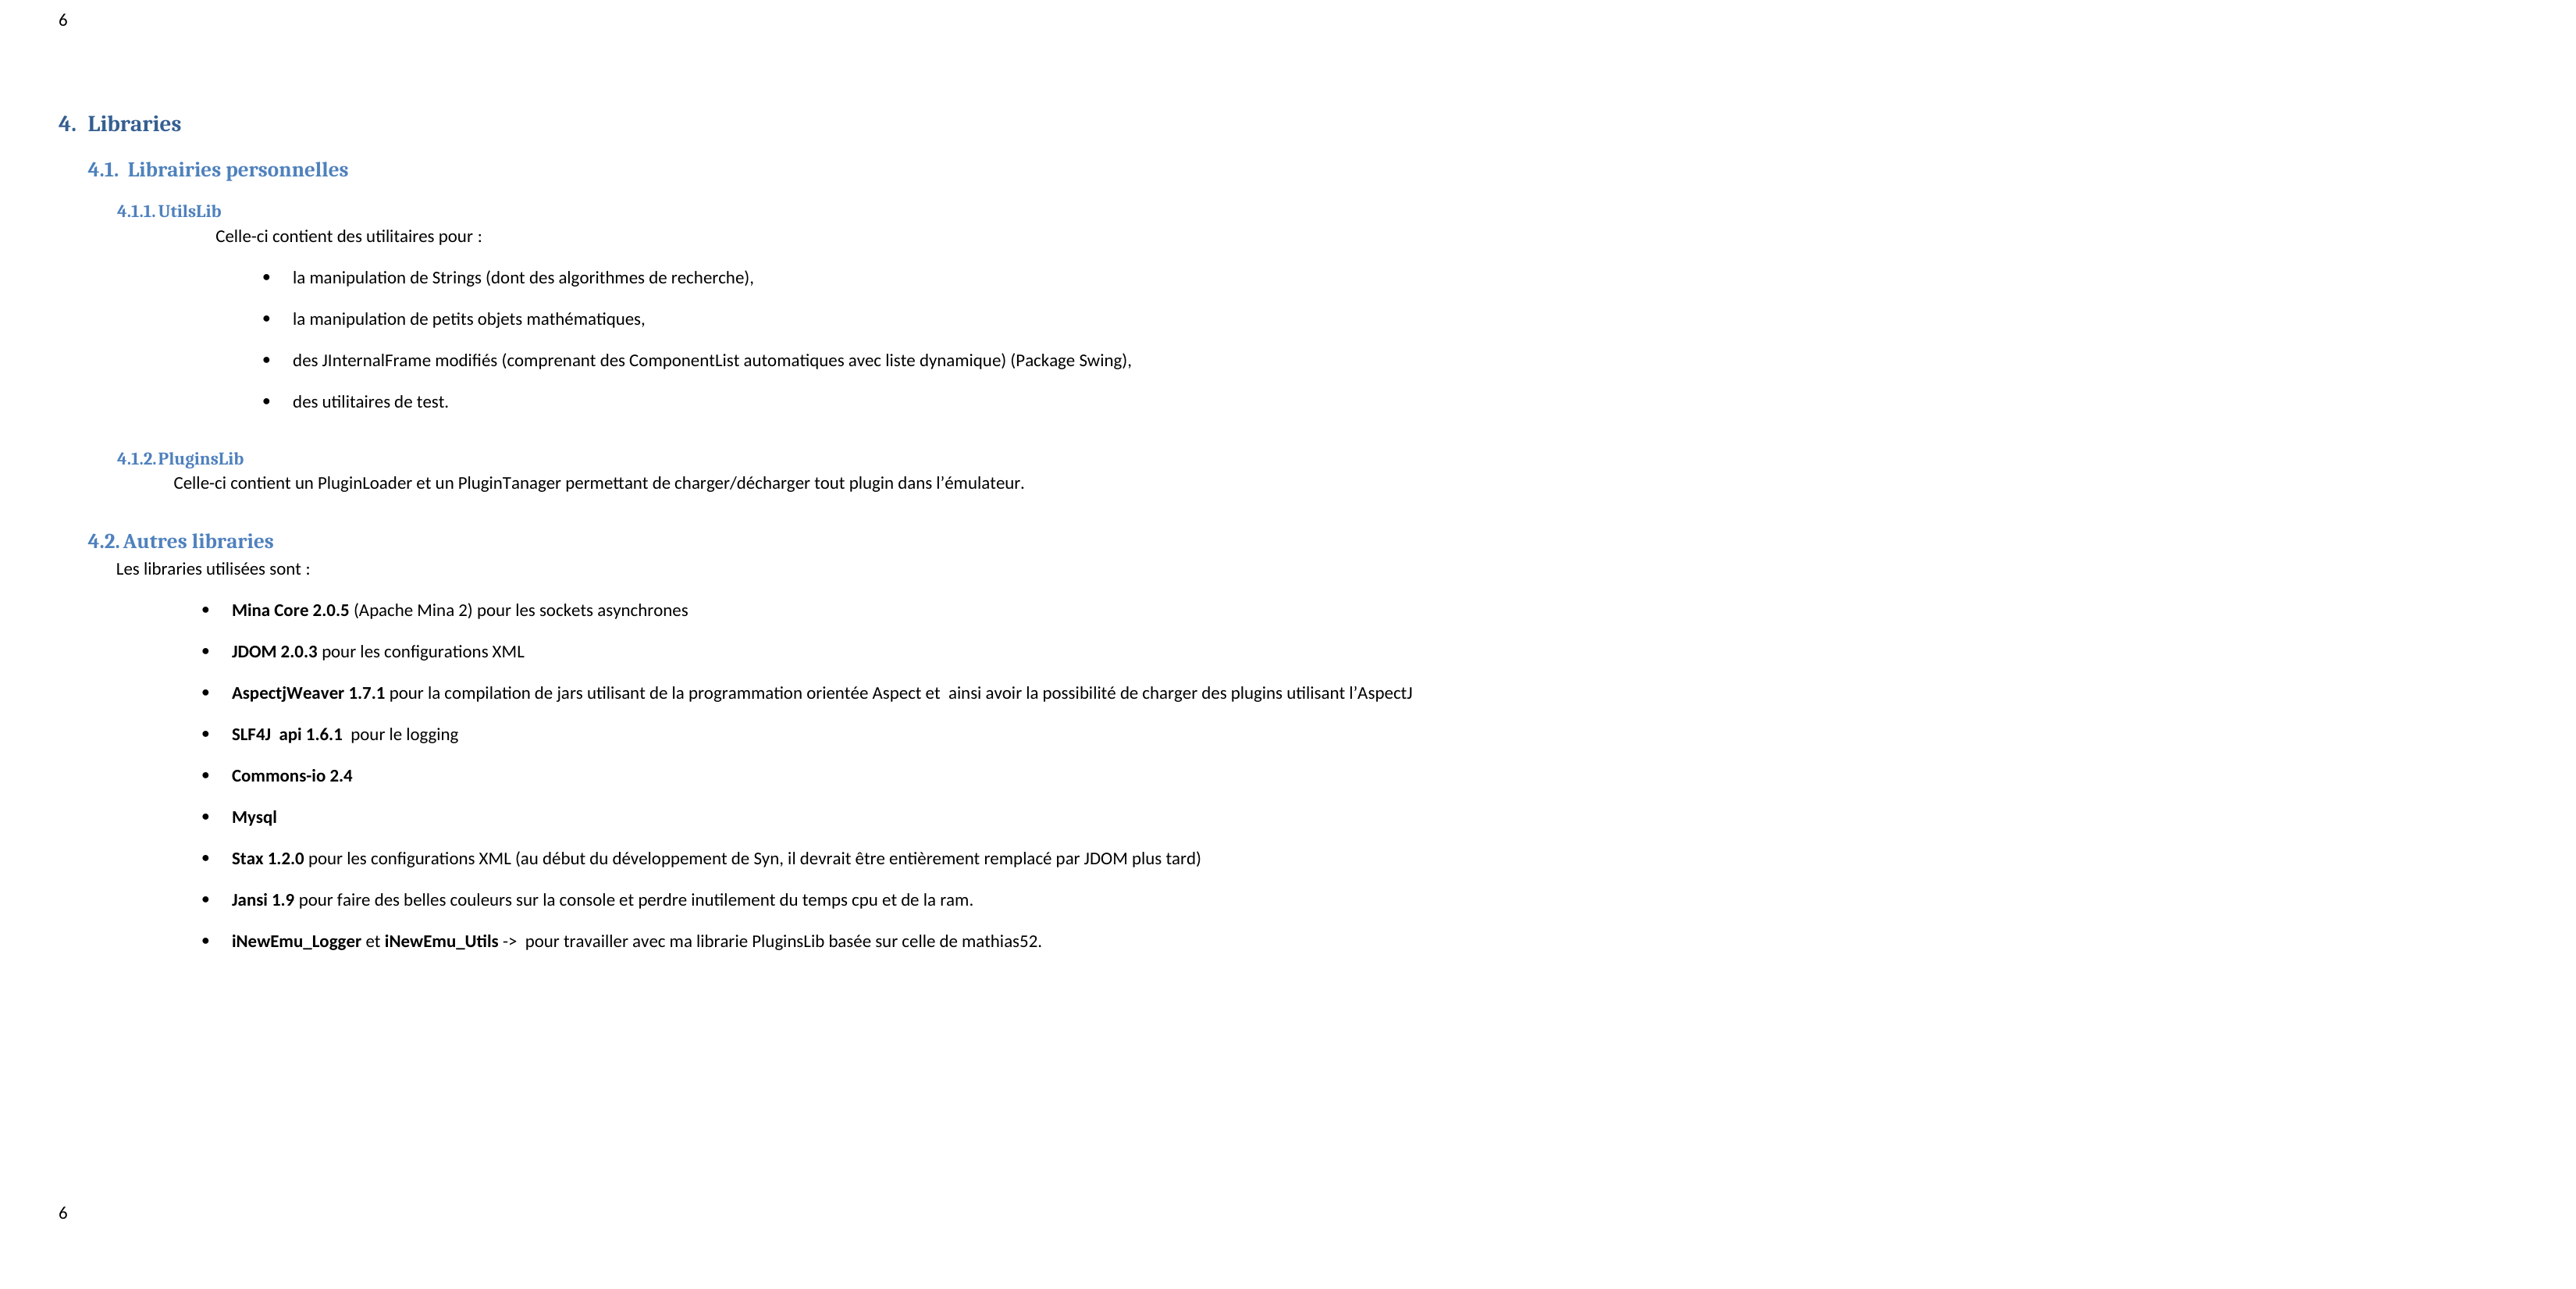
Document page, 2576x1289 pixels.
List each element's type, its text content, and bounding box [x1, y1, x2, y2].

list Librairies personnelles [87, 158, 2517, 182]
list AspectjWeaver 1.7.1 pour la compilation de jars utilisant de la programmation orientée Aspect et ainsi avoir la possibilité de charger des plugins utilisant l’AspectJ [202, 682, 2517, 703]
list des JInternalFrame modifiés (comprenant des ComponentList automatiques avec liste dynamique) (Package Swing), [263, 349, 2517, 372]
list Autres libraries [87, 529, 2517, 554]
list Jansi 1.9 pour faire des belles couleurs sur la console et perdre inutilement du temps cpu et de la ram. [202, 888, 2517, 910]
text Les libraries utilisées sont : [116, 557, 2517, 579]
list Commons-io 2.4 [202, 764, 2517, 786]
list la manipulation de Strings (dont des algorithmes de recherche), [263, 266, 2517, 288]
list JDOM 2.0.3 pour les configurations XML [202, 640, 2517, 662]
list UtilsLib [117, 201, 2517, 222]
list des utilitaires de test. [263, 391, 2517, 412]
list Libraries [59, 111, 2517, 137]
list PluginsLib [117, 448, 2517, 469]
text Celle-ci contient des utilitaires pour : [158, 225, 2517, 247]
list Mina Core 2.0.5 (Apache Mina 2) pour les sockets asynchrones [202, 599, 2517, 621]
list SLF4J api 1.6.1 pour le logging [202, 723, 2517, 745]
text Celle-ci contient un PluginLoader et un PluginTanager permettant de charger/décharger tout plugin dans l’émulateur. [173, 472, 2517, 494]
list Stax 1.2.0 pour les configurations XML (au début du développement de Syn, il devrait être entièrement remplacé par JDOM plus tard) [202, 847, 2517, 869]
list iNewEmu_Logger et iNewEmu_Utils -> pour travailler avec ma librarie PluginsLib basée sur celle de mathias52. [202, 930, 2517, 952]
list la manipulation de petits objets mathématiques, [263, 308, 2517, 329]
list Mysql [202, 806, 2517, 828]
